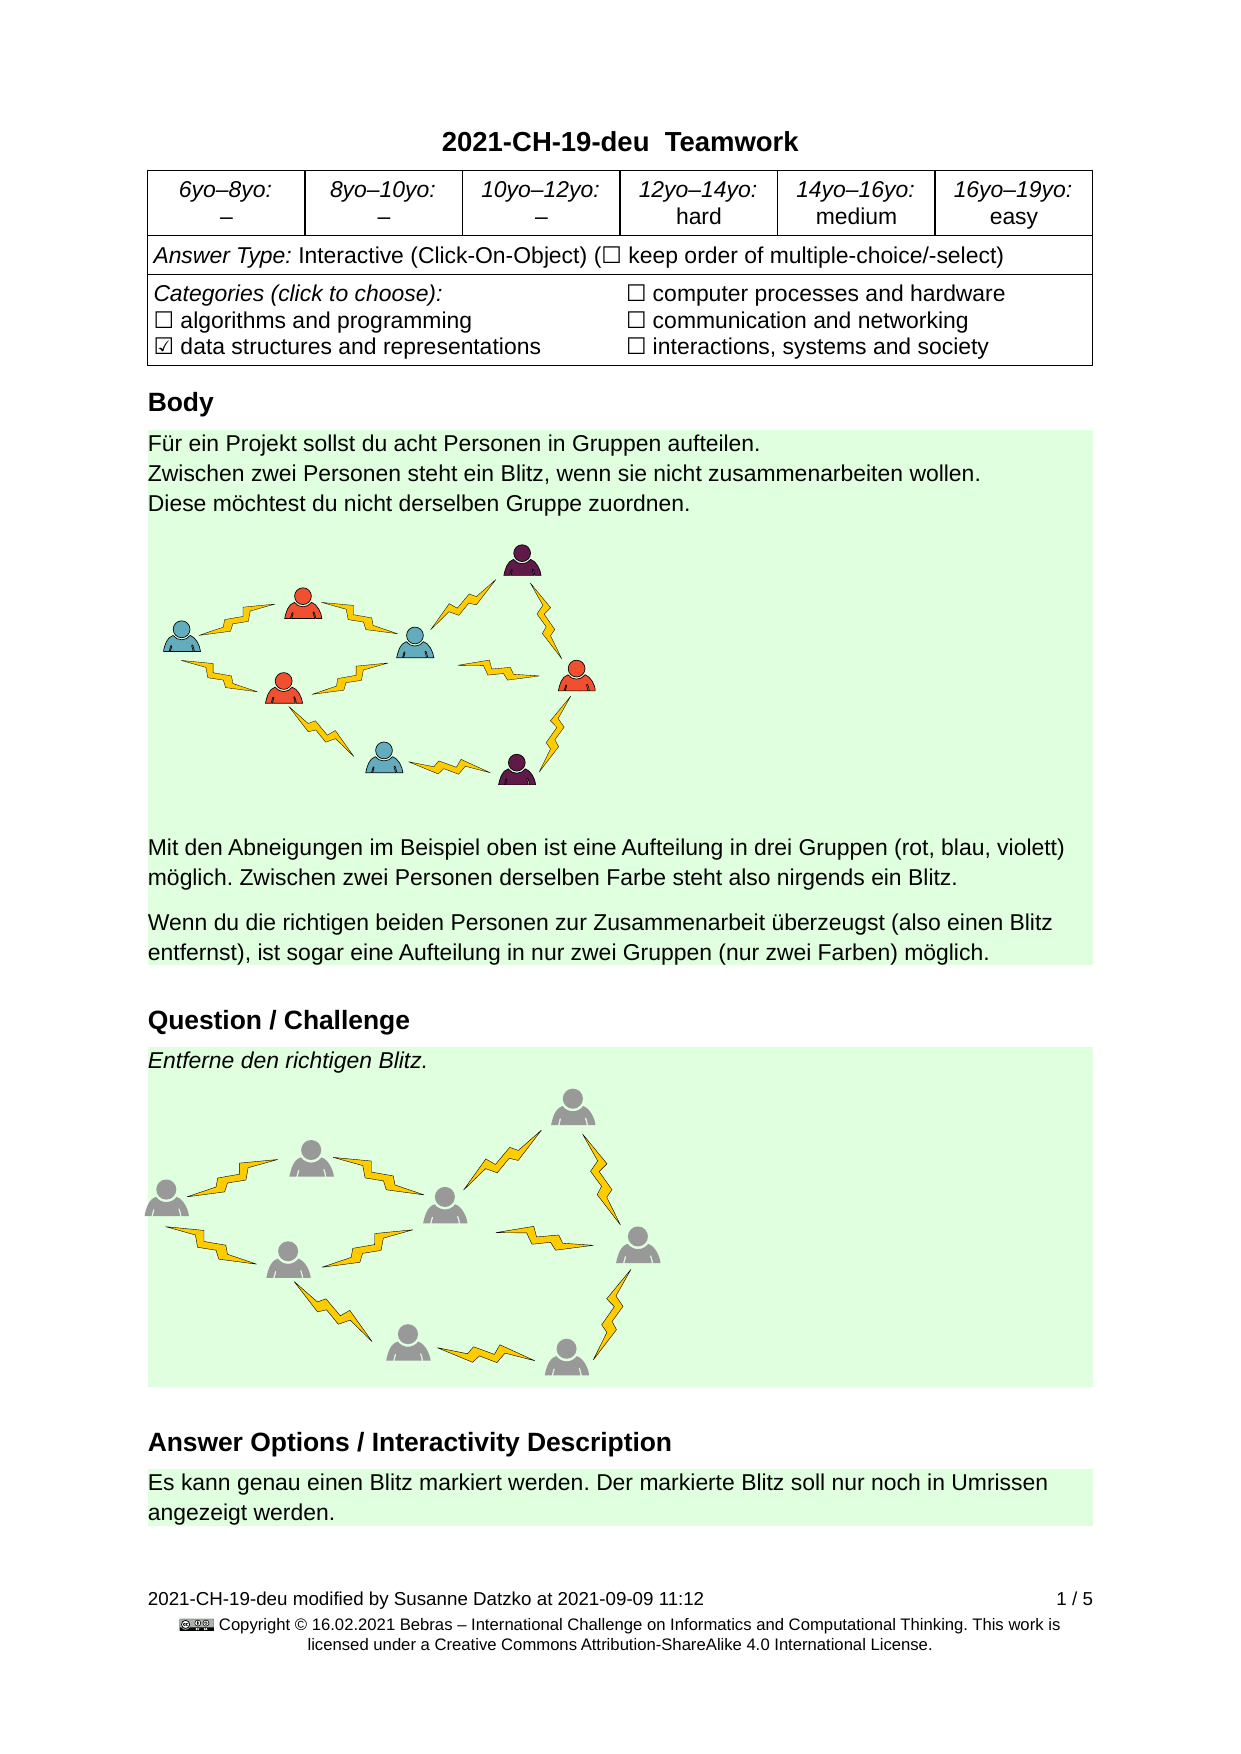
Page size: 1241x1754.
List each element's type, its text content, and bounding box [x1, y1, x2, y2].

table_header 10yo–12yo: – [463, 171, 619, 235]
text Für ein Projekt sollst du acht Personen in Gruppen aufteilen. Zwischen zwei Personen steht ein Blitz, wenn sie nicht zusammenarbeiten wollen. Diese möchtest du nicht derselben Gruppe zuordnen. [148, 430, 1093, 517]
text Es kann genau einen Blitz markiert werden. Der markierte Blitz soll nur noch in Umrissen angezeigt werden. [148, 1469, 1093, 1526]
table_cell ☐ computer processes and hardware ☐ communication and networking ☐ interactions, systems and society [620, 275, 1092, 365]
text Mit den Abneigungen im Beispiel oben ist eine Aufteilung in drei Gruppen (rot, blau, violett) möglich. Zwischen zwei Personen derselben Farbe steht also nirgends ein Blitz. [148, 833, 1093, 890]
subtitle Body [148, 387, 1093, 417]
table_cell Categories (click to choose): ☐ algorithms and programming ☑ data structures and representations [148, 275, 620, 365]
subtitle Answer Options / Interactivity Description [148, 1426, 1093, 1457]
table_header 12yo–14yo: hard [621, 171, 777, 235]
table_header 16yo–19yo: easy [936, 171, 1092, 235]
subtitle 2021-CH-19-deu Teamwork [148, 125, 1093, 157]
subtitle Question / Challenge [148, 1004, 1093, 1035]
table_header 14yo–16yo: medium [778, 171, 934, 235]
text Entferne den richtigen Blitz. [148, 1047, 1093, 1073]
table_header 8yo–10yo: – [306, 171, 462, 235]
table_header 6yo–8yo: – [148, 171, 304, 235]
text Wenn du die richtigen beiden Personen zur Zusammenarbeit überzeugst (also einen Blitz entfernst), ist sogar eine Aufteilung in nur zwei Gruppen (nur zwei Farben) möglich. [148, 908, 1093, 965]
table_cell Answer Type: Interactive (Click-On-Object) (☐ keep order of multiple-choice/-select) [148, 236, 1092, 274]
